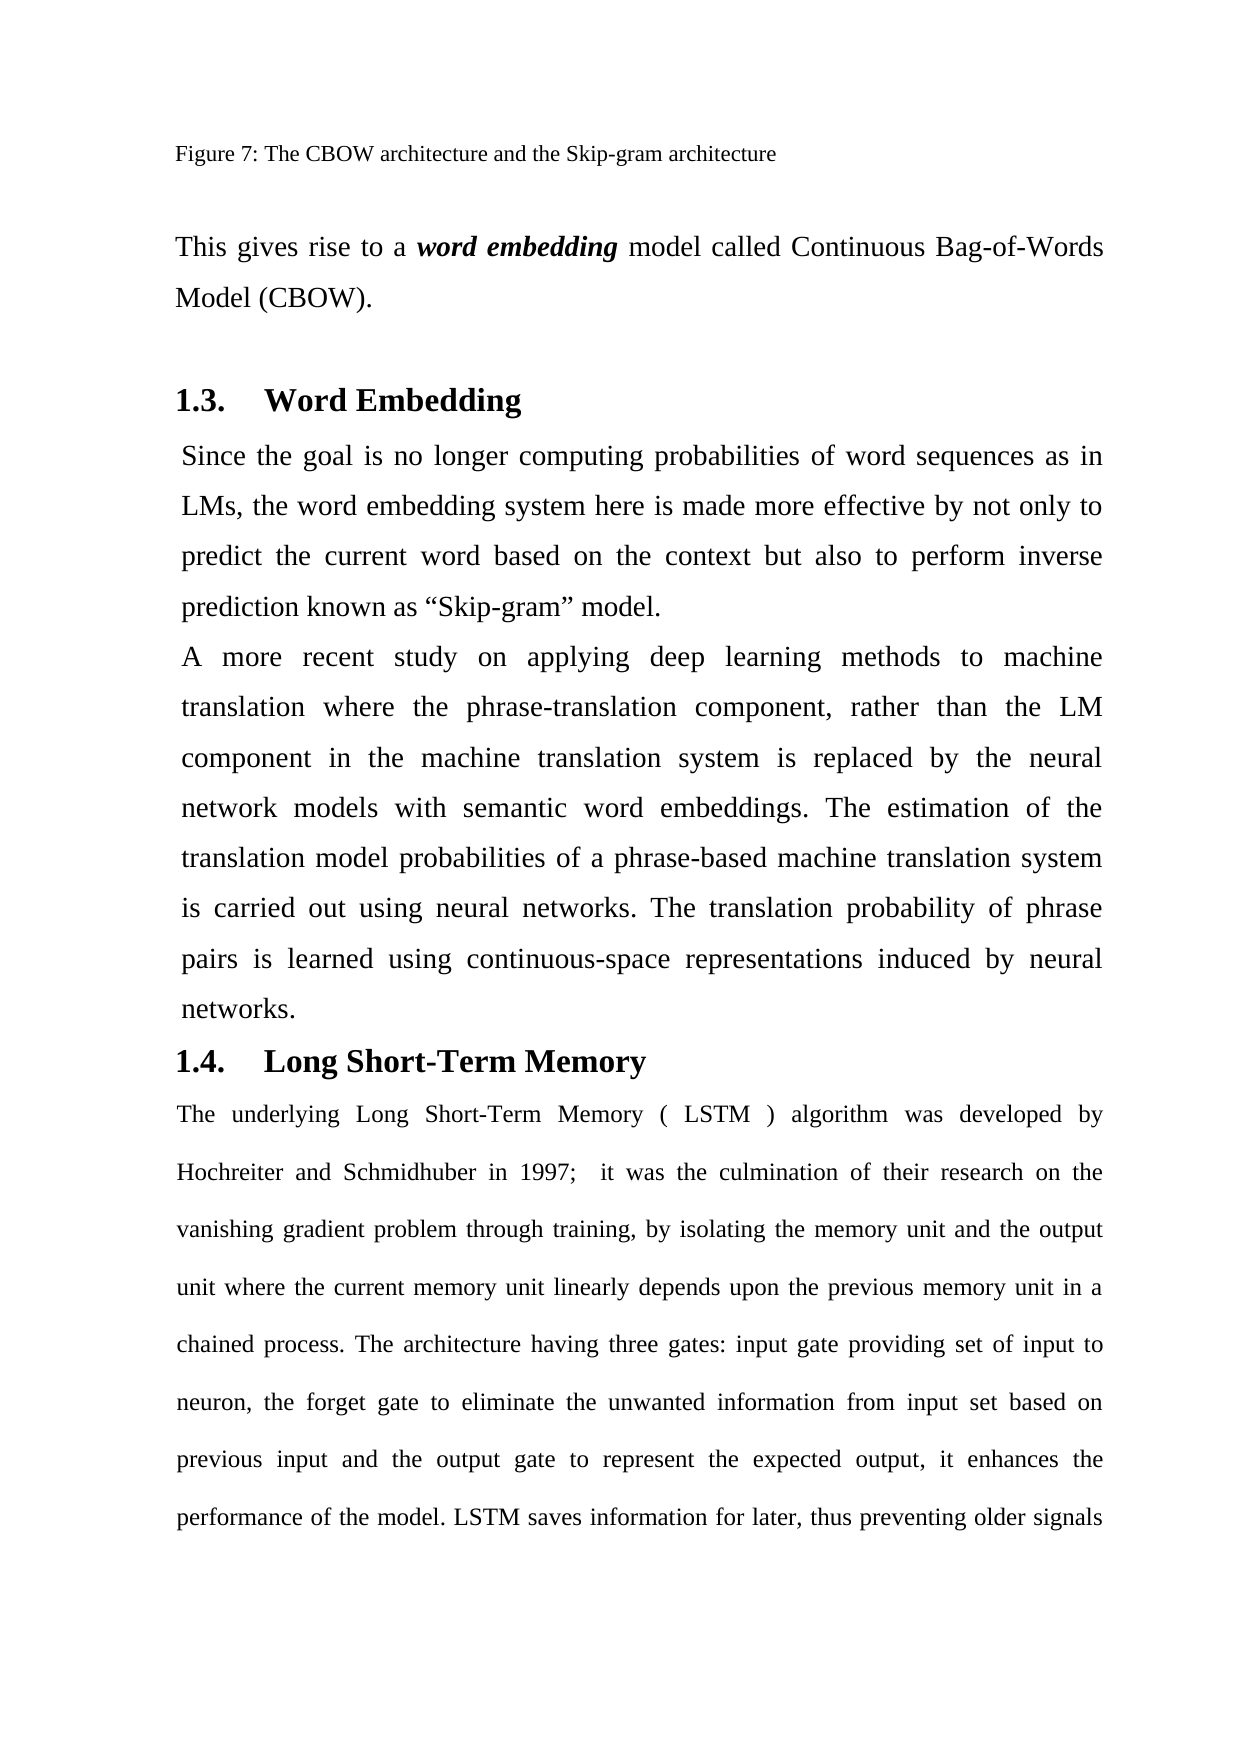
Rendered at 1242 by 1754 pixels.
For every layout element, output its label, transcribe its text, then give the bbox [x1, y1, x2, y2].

text Figure 7: The CBOW architecture and the Skip-gram architecture [175, 139, 1104, 166]
list Long Short-Term Memory [175, 1042, 1104, 1080]
list Since the goal is no longer computing probabilities of word sequences as in LMs, the word embedding system here is made more effective by not only to predict the current word based on the context but also to perform inverse prediction known as “Skip-gram” model. [92, 438, 1104, 622]
text This gives rise to a word embedding model called Continuous Bag-of-Words Model (CBOW). [175, 229, 1104, 313]
list The underlying Long Short-Term Memory ( LSTM ) algorithm was developed by Hochreiter and Schmidhuber in 1997; it was the culmination of their research on the vanishing gradient problem through training, by isolating the memory unit and the output unit where the current memory unit linearly depends upon the previous memory unit in a chained process. The architecture having three gates: input gate providing set of input to neuron, the forget gate to eliminate the unwanted information from input set based on previous input and the output gate to represent the expected output, it enhances the performance of the model. LSTM saves information for later, thus preventing older signals [175, 1099, 1104, 1530]
list Word Embedding [175, 380, 1104, 419]
list A more recent study on applying deep learning methods to machine translation where the phrase-translation component, rather than the LM component in the machine translation system is replaced by the neural network models with semantic word embeddings. The estimation of the translation model probabilities of a phrase-based machine translation system is carried out using neural networks. The translation probability of phrase pairs is learned using continuous-space representations induced by neural networks. [181, 639, 1104, 1025]
